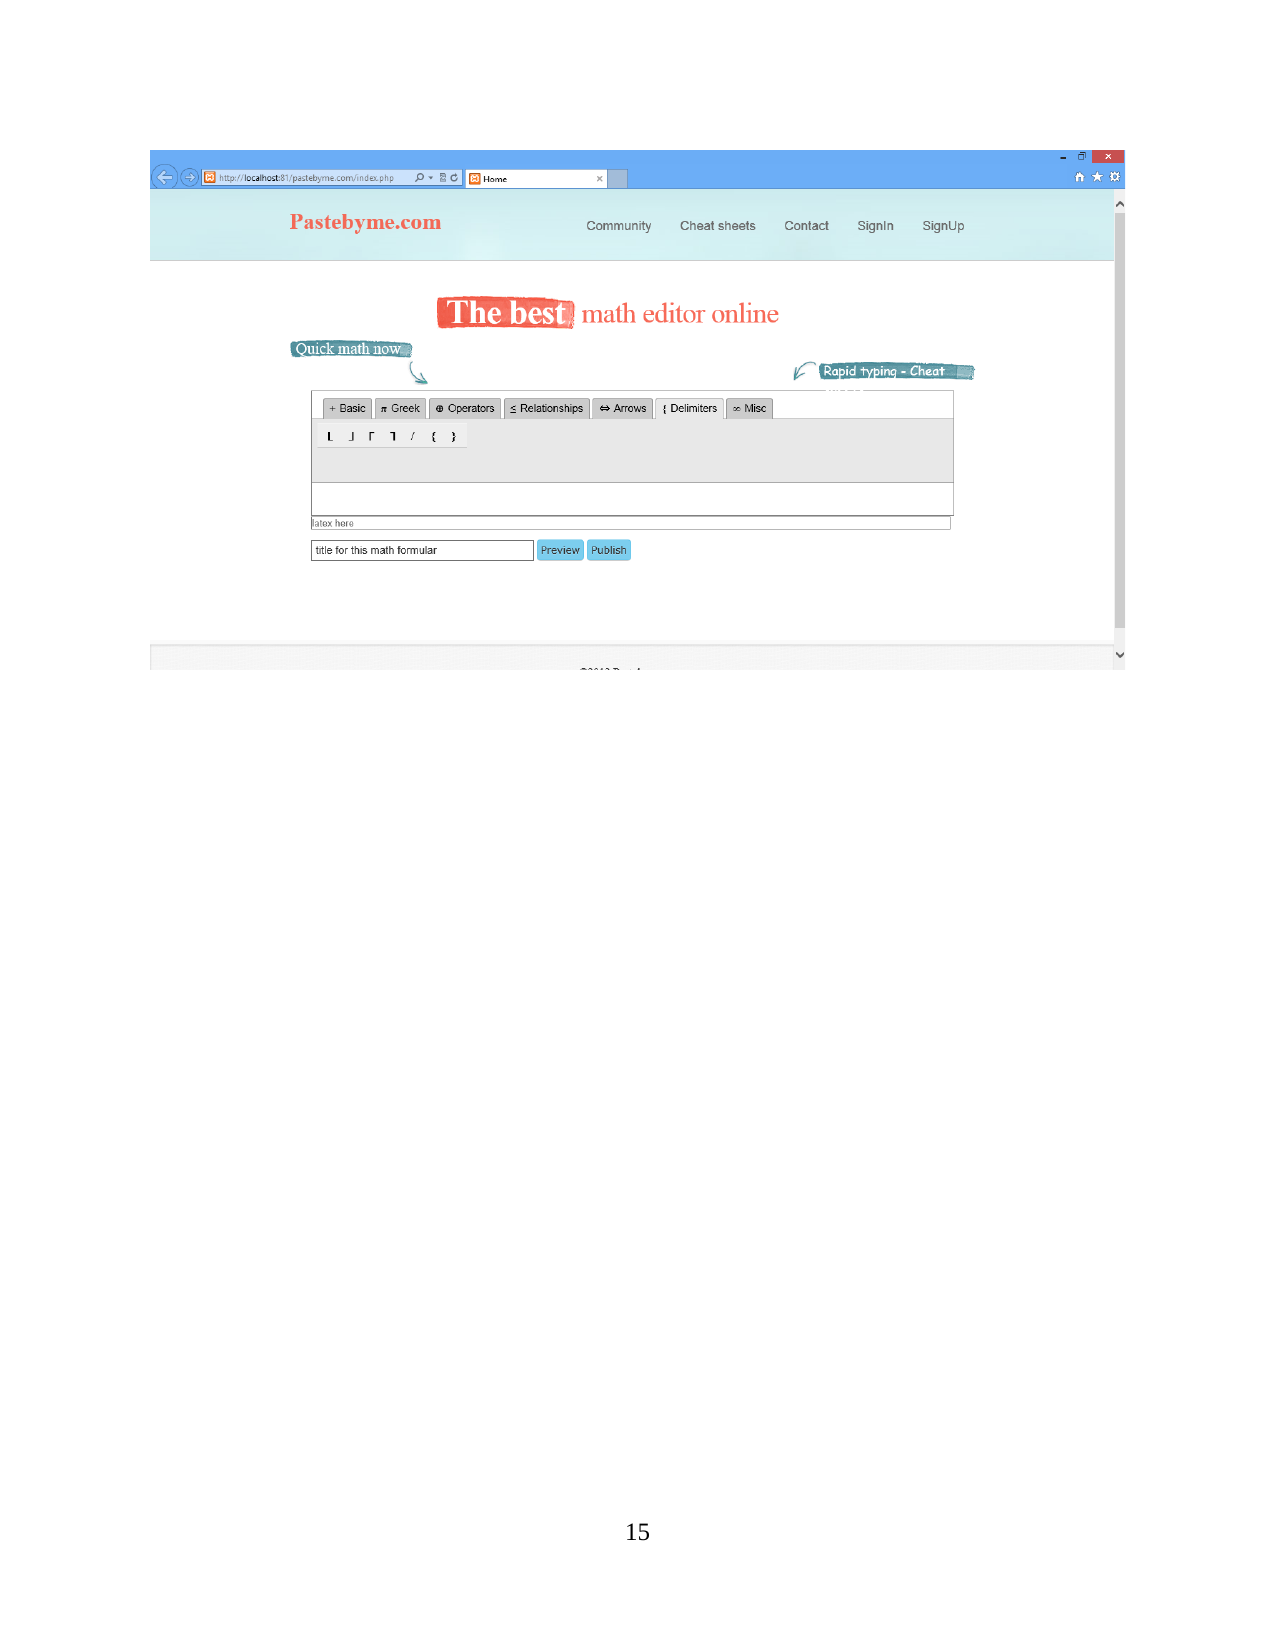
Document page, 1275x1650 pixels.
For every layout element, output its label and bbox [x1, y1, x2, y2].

picture [150, 150, 1125, 670]
